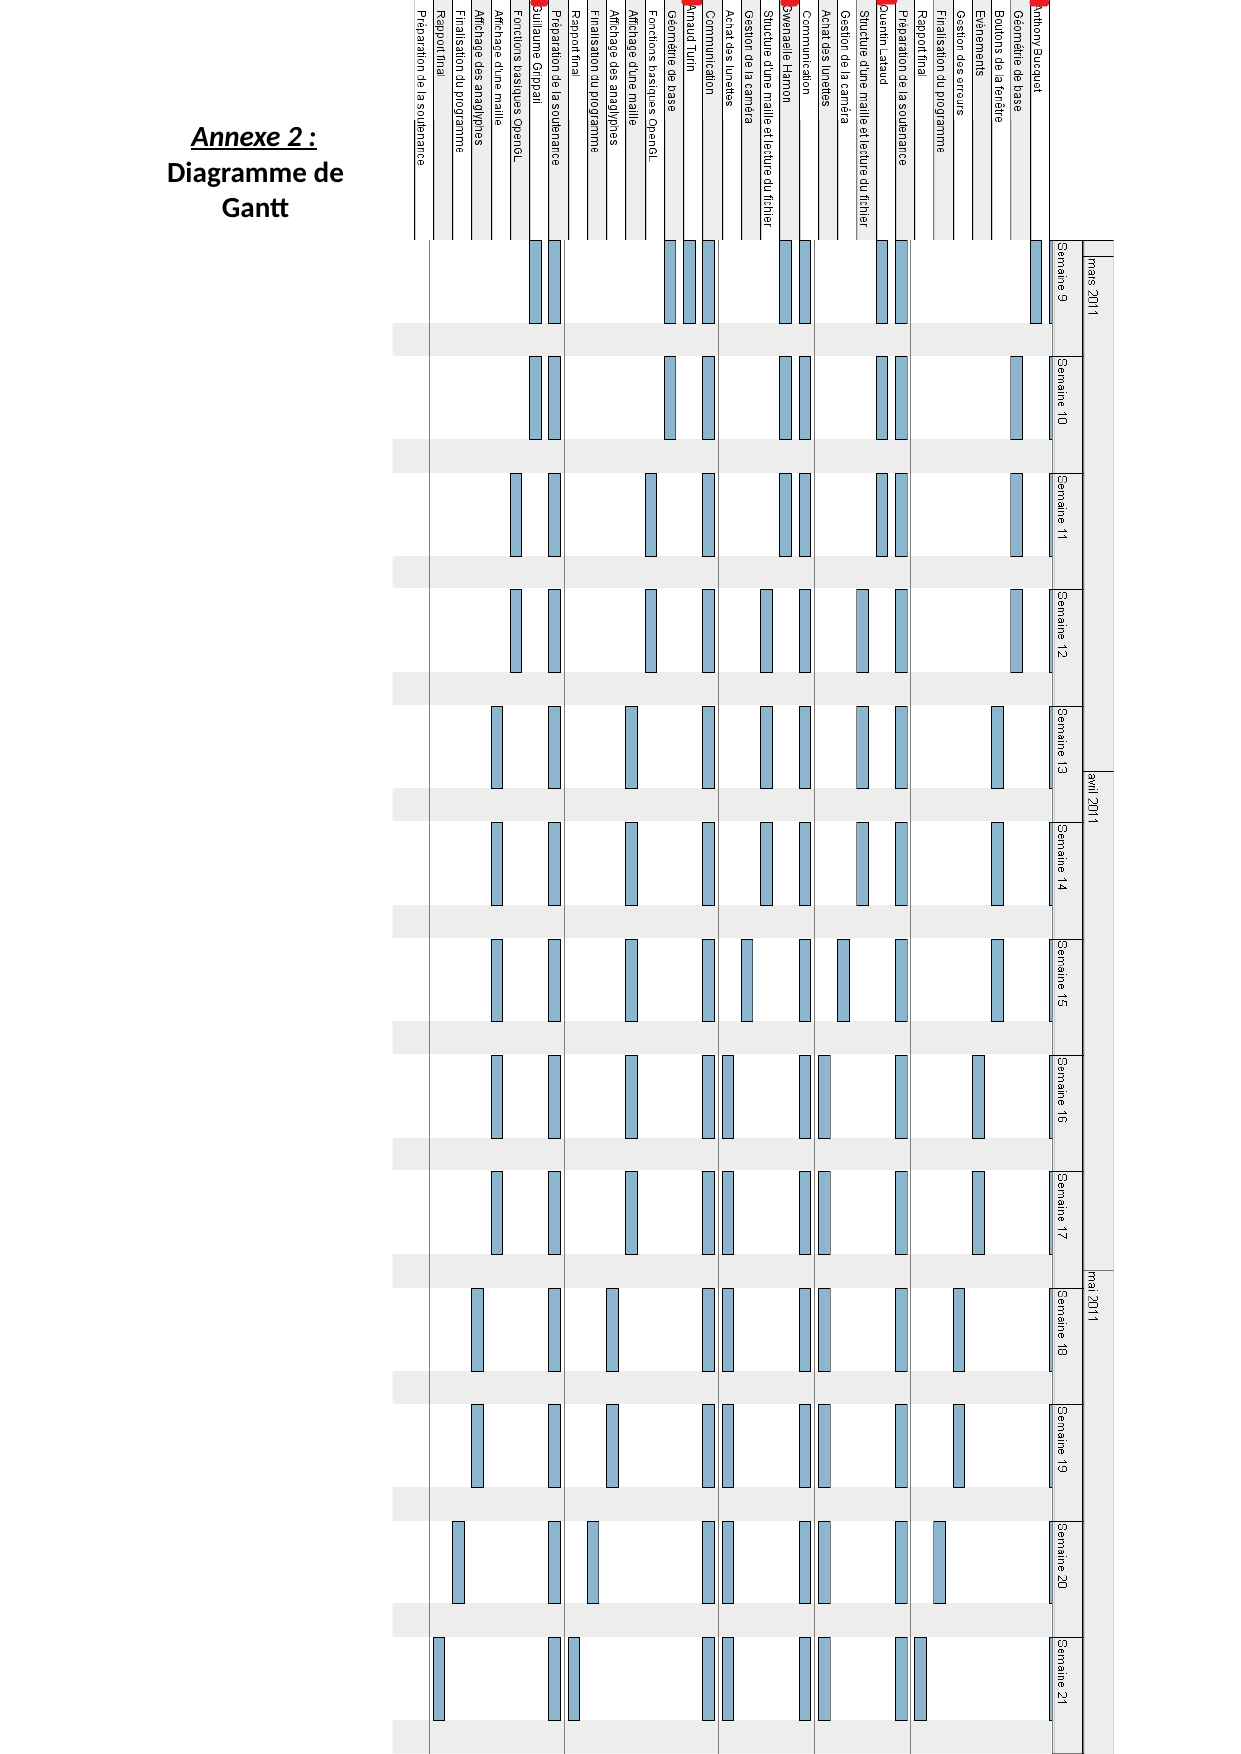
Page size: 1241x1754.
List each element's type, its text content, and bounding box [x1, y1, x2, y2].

text [1114, 118, 1122, 225]
picture [392, 0, 1114, 1754]
text Annexe 2 : Diagramme de Gantt [118, 118, 392, 225]
